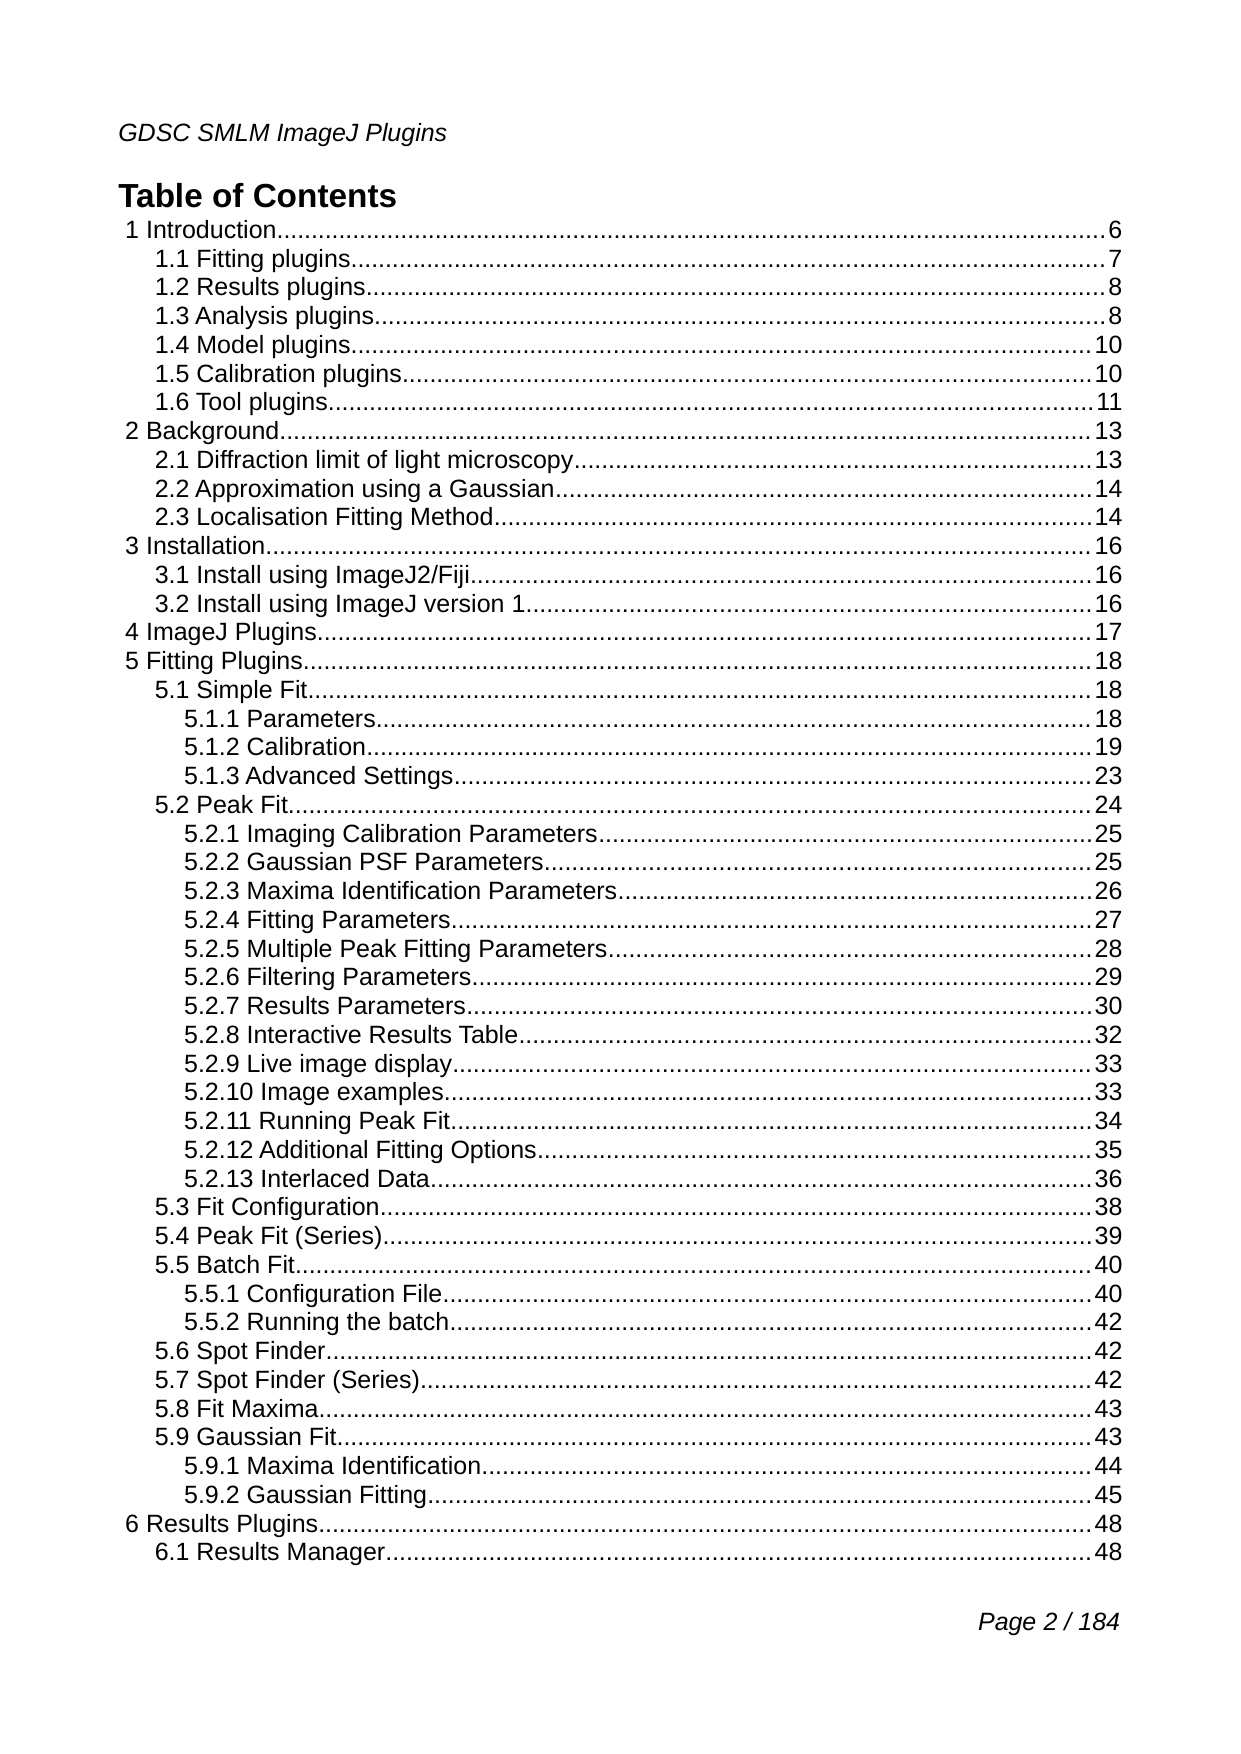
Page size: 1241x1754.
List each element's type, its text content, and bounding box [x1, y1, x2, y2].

text 5.2 Peak Fit 24 [148, 790, 1122, 818]
text 5.4 Peak Fit (Series) 39 [148, 1221, 1122, 1250]
text 5.1.2 Calibration 19 [177, 732, 1122, 761]
text 5.7 Spot Finder (Series) 42 [148, 1365, 1122, 1393]
text 3.1 Install using ImageJ2/Fiji 16 [148, 560, 1122, 588]
text 5.6 Spot Finder 42 [148, 1336, 1122, 1365]
text 5.5 Batch Fit 40 [148, 1250, 1122, 1278]
text 5.9.1 Maxima Identification 44 [177, 1451, 1122, 1480]
text 5.3 Fit Configuration 38 [148, 1192, 1122, 1221]
text 5.9.2 Gaussian Fitting 45 [177, 1480, 1122, 1508]
text 5.2.5 Multiple Peak Fitting Parameters 28 [177, 933, 1122, 962]
text 5.2.11 Running Peak Fit 34 [177, 1106, 1122, 1135]
text 5.2.1 Imaging Calibration Parameters 25 [177, 818, 1122, 847]
text 5.2.3 Maxima Identification Parameters 26 [177, 876, 1122, 905]
text 5.2.9 Live image display 33 [177, 1048, 1122, 1077]
text 1.1 Fitting plugins 7 [148, 243, 1122, 272]
text 5.1 Simple Fit 18 [148, 675, 1122, 703]
text 5.2.4 Fitting Parameters 27 [177, 905, 1122, 933]
text 5 Fitting Plugins 18 [118, 646, 1122, 675]
text 2.2 Approximation using a Gaussian 14 [148, 473, 1122, 502]
text 5.9 Gaussian Fit 43 [148, 1422, 1122, 1451]
text 3.2 Install using ImageJ version 1 16 [148, 588, 1122, 617]
text 5.2.8 Interactive Results Table 32 [177, 1020, 1122, 1048]
text 1.2 Results plugins 8 [148, 272, 1122, 301]
text 1.4 Model plugins 10 [148, 330, 1122, 358]
text 1.5 Calibration plugins 10 [148, 358, 1122, 387]
text 5.2.13 Interlaced Data 36 [177, 1163, 1122, 1192]
text 6 Results Plugins 48 [118, 1508, 1122, 1537]
text 5.1.1 Parameters 18 [177, 703, 1122, 732]
text 2.3 Localisation Fitting Method 14 [148, 502, 1122, 531]
text 5.1.3 Advanced Settings 23 [177, 761, 1122, 790]
text 5.2.2 Gaussian PSF Parameters 25 [177, 847, 1122, 876]
text 5.5.2 Running the batch 42 [177, 1307, 1122, 1336]
text 5.5.1 Configuration File 40 [177, 1278, 1122, 1307]
subtitle Table of Contents [118, 176, 1122, 215]
text 4 ImageJ Plugins 17 [118, 617, 1122, 646]
text 1.6 Tool plugins 11 [148, 387, 1122, 416]
text 1.3 Analysis plugins 8 [148, 301, 1122, 330]
text 6.1 Results Manager 48 [148, 1537, 1122, 1566]
text 5.2.12 Additional Fitting Options 35 [177, 1135, 1122, 1163]
text 5.8 Fit Maxima 43 [148, 1393, 1122, 1422]
text 3 Installation 16 [118, 531, 1122, 560]
text 5.2.10 Image examples 33 [177, 1077, 1122, 1106]
text 1 Introduction 6 [118, 215, 1122, 243]
text 2 Background 13 [118, 416, 1122, 445]
text 5.2.7 Results Parameters 30 [177, 991, 1122, 1020]
text 5.2.6 Filtering Parameters 29 [177, 962, 1122, 991]
text 2.1 Diffraction limit of light microscopy 13 [148, 445, 1122, 473]
